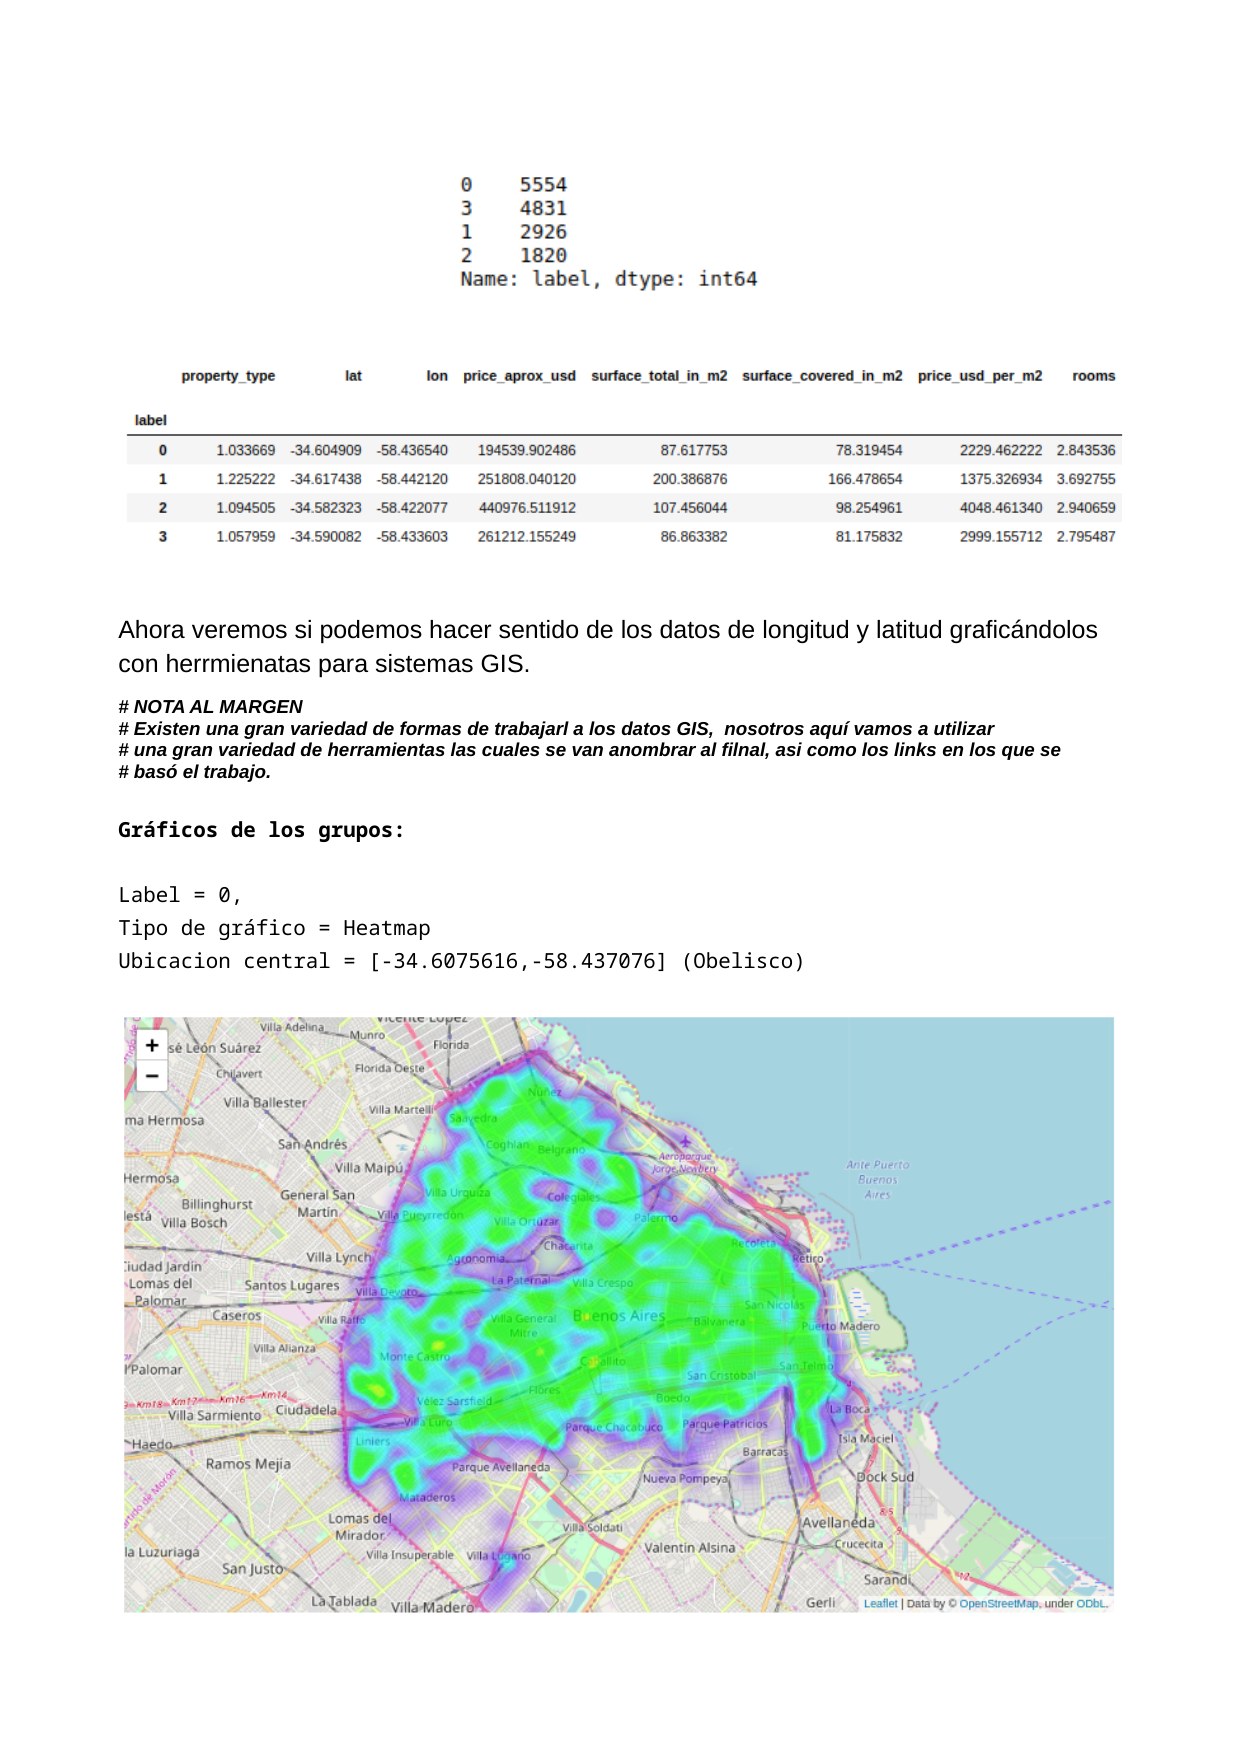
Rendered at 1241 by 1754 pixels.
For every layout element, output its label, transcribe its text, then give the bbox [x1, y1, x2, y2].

text Ubicacion central = [-34.6075616,-58.437076] (Obelisco) [118, 946, 1122, 974]
text # basó el trabajo. [118, 761, 1122, 782]
text # Existen una gran variedad de formas de trabajarl a los datos GIS, nosotros aquí vamos a utilizar [118, 718, 1122, 739]
picture [118, 1011, 1123, 1619]
text Label = 0, [118, 881, 1122, 909]
text # una gran variedad de herramientas las cuales se van anombrar al filnal, asi como los links en los que se [118, 739, 1122, 761]
text Ahora veremos si podemos hacer sentido de los datos de longitud y latitud graficándolos con herrmienatas para sistemas GIS. [118, 616, 1122, 677]
picture [453, 165, 787, 297]
text # NOTA AL MARGEN [118, 696, 1122, 718]
text Tipo de gráfico = Heatmap [118, 913, 1122, 942]
text Gráficos de los grupos: [118, 815, 1122, 844]
picture [118, 356, 1123, 564]
